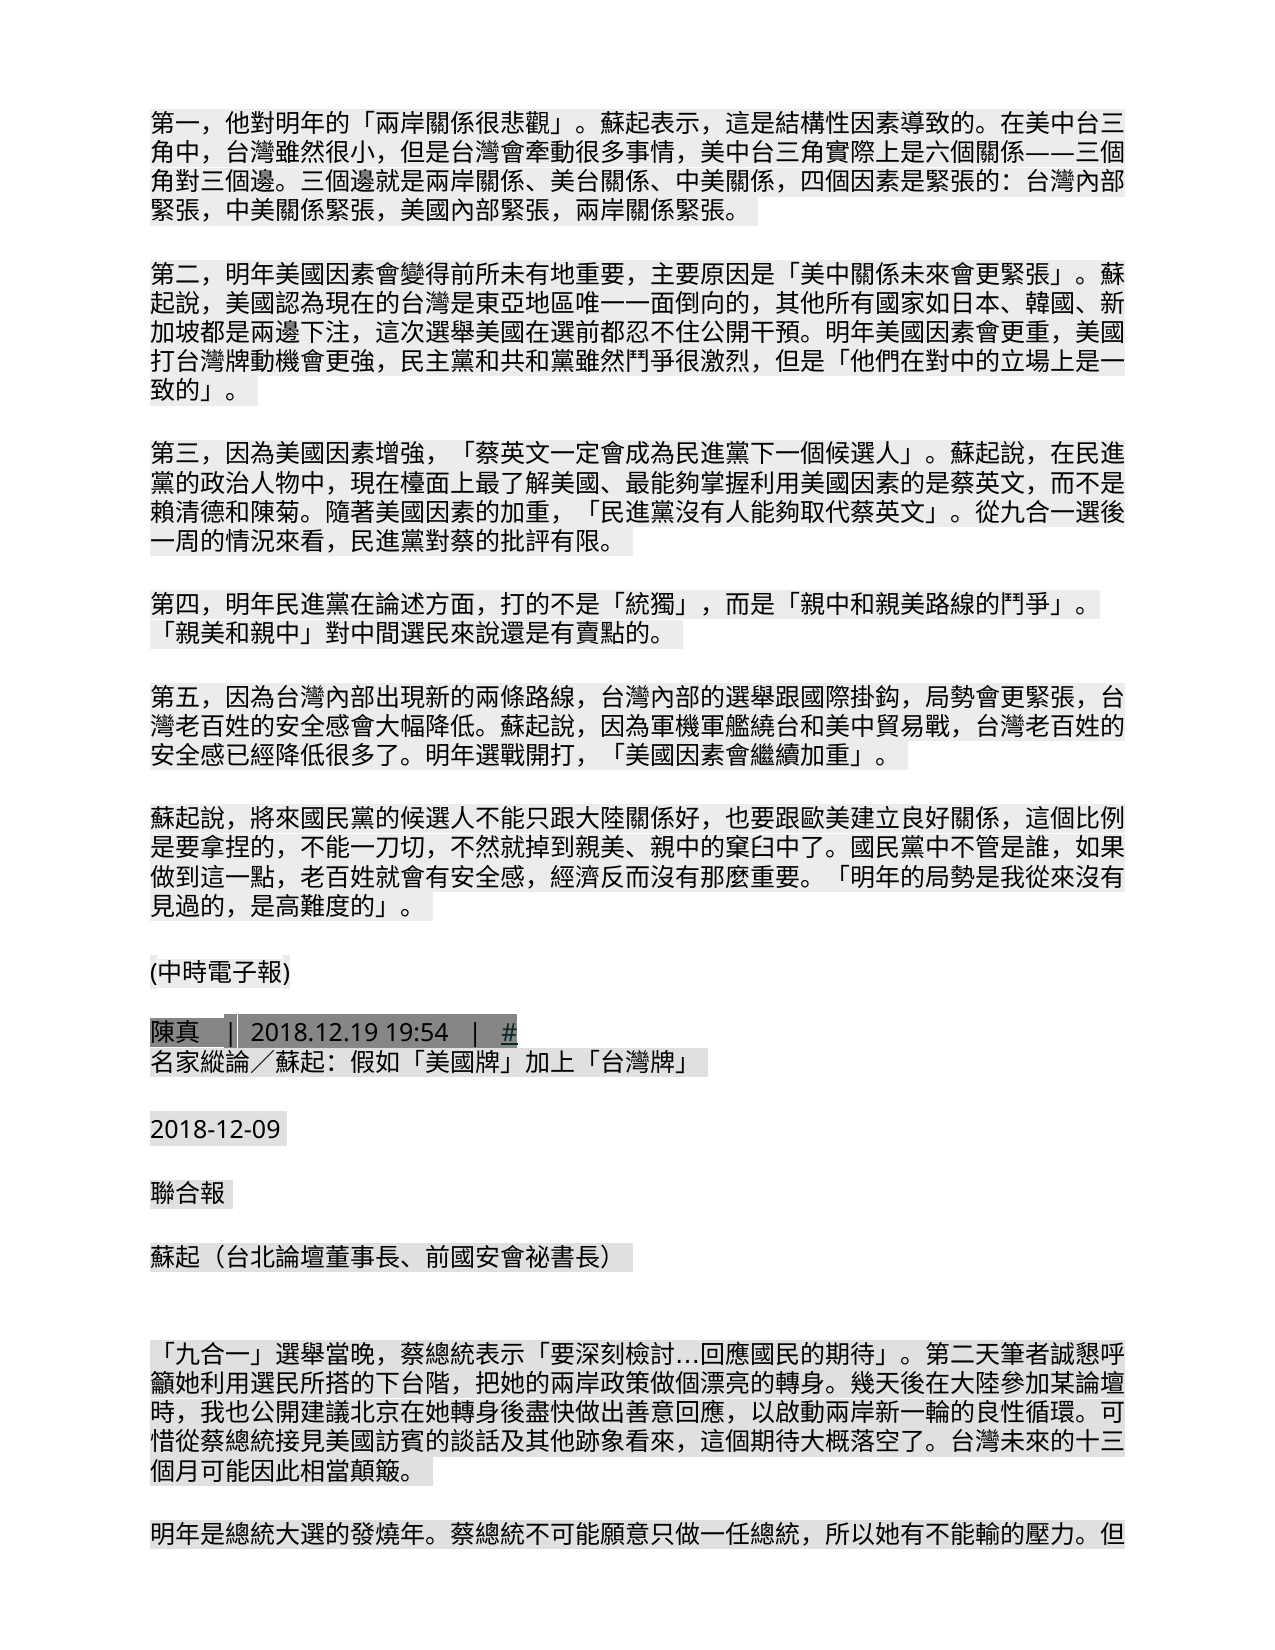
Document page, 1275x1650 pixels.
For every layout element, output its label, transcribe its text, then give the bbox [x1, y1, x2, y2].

text 名家縱論／蘇起：假如「美國牌」加上「台灣牌」 2018-12-09 聯合報 蘇起（台北論壇董事長、前國安會祕書長） 「九合一」選舉當晚，蔡總統表示「要深刻檢討…回應國民的期待」。第二天筆者誠懇呼籲她利用選民所搭的下台階，把她的兩岸政策做個漂亮的轉身。幾天後在大陸參加某論壇時，我也公開建議北京在她轉身後盡快做出善意回應，以啟動兩岸新一輪的良性循環。可惜從蔡總統接見美國訪賓的談話及其他跡象看來，這個期待大概落空了。台灣未來的十三個月可能因此相當顛簸。 明年是總統大選的發燒年。蔡總統不可能願意只做一任總統，所以她有不能輸的壓力。但現在形勢一則民意嚴重背離，二則台灣民眾經過「錄音帶」、「走路工」、「正名制憲」、及最經典「槍擊案」的淬鍊，已對許多奧步免疫，故勝選須靠新的奇招。最可能的就是用李前總統一九九五年康乃爾訪問的手段，實現陳前總統二○○四年的驚險連任。 當年李登輝用「鄉村包圍城市」策略，發動美國國會、輿論及民間團體，向不甚情願的行政部門強力施壓才完成外交突破。現在美國政壇土壤遠比當年肥沃，一方面瀰漫對中國大陸的不滿情緒，一方面還有個經過大量換血，對九五年台海危機毫無記憶，卻對台灣「活力民主」充滿幻想的國會。行政部門雖然比較審慎，但目前難得有好幾位友台人士占據要津。在美中競爭大環境下他們不無可能半推半就地打「台灣牌」，以達到壓制中共的目的。 更重要的，打「美國牌」的台灣棋手已默默布局多年，而且到了「青出於藍（李登輝）更甚於藍」的地步。首先，由於這幾年國民黨主動放棄國際舞台的耕耘，所以國際輿論對台灣的認識幾乎完全仰賴蔡政府的片面說詞與英文的「台北時報」。再加上，國際人士一向多用戰略眼光看台灣，所以只要蔡政府不像當年陳水扁那樣衝撞，他們就感到滿意，根本不太關注蔡政府「去中國化」及台灣民間的哀鴻遍野。 在這個有利的氛圍下，蔡政府仿效當年李登輝，高價聘僱多個公關公司密集進行遊說工作，並把民進黨黨工直接納入駐美代表處，站上對美工作的第一線。蔡還在華府成立「全球台灣研究中心」，致力拉攏美國政學菁英。兩年餘已辦了三個年度論壇，廿餘次每月研討會，還由台北的文化部贊助多項藝文展演。「統戰」能量之高前所未見。 台僑也被全力動員頻繁出入國會山莊。自稱為「台灣旅行法幕後推手」的「台灣人公共事務會」（FAPA）人員撰文透露，在該法通過前，「超過百位台美人由全美各地趕來美國首府，在一天之內拜訪過超過百間參眾議員的國會辦公室」。今年二月蔡總統特別透過視訊感謝「台灣同鄉會兄弟姊妹打拚的功勞」。上個月她再度以視訊謝謝他們在「美國國會通過很多對台灣很重要的法案…的大力幫忙」。 所謂「養兵千日，用在一時」，這個布局明年動起來後，可以炒作的題目非常多。已經曝光的有美艦停泊太平島、軍艦互訪、聯合軍演、駐美代表處正名等。 尚未曝光且最可能實現的是，以「台灣旅行法」為依據，在蔡總統「自然」過境美國時大張旗鼓，以製造美國支持蔡總統連任的印象。明年六月我國僅存的最大邦交國瓜地馬拉將舉行總統大選，隨後的總統就職典禮正好提供一個過境美國的機會。倘若瓜國不幸與我斷交，就用「悲情」轉請美國友人另闢表演舞台。 「美國牌」與「台灣牌」一旦結合，台海凶險頓將升高。中共屆時絕不可能像九五年那樣任由美國航母貼近台灣，或只打幾枚「啞巴彈」就收手。如處理不當，兩強甚至可能就台灣問題攤牌。台灣或許以為促進美台關係無傷大雅，實際卻成為美中衝突的導火線，當然也是最大的受害者。即使不到這極端，兩張牌的相互激盪亦足以讓台灣大半年高燒不退，經濟持續停滯。 目前台灣仍在休養生息。明年刀光劍影一開始，勢將與太平洋的雷電交加，台灣海峽的烏雲密布，及美國的怒氣衝天，交匯出一幅罕見而嚴峻的大氣圖像。當然我們仍衷心希望一切只是杞人憂天。 [150, 1048, 1125, 1549]
text 陳真 | 2018.12.19 19:54 | # [150, 1014, 1125, 1048]
text 關於兩岸，台灣只有一個人講的話，是我每隔一段時間就會主動找來讀的。那個人就是蘇起。 我對祖國以及島嶼的將來也很悲觀。時局變化得太快，很多事倏忽就來到眼前。所謂 "風聲雨聲讀書聲，聲聲入耳，家事國事天下事，事事關心"，這些年來，大多時候，我卻只想著 "家事"，想著家人與親友們往後的日子，在這樣一種動蕩不安的世道中，日子怎麼過？如何面對勢必來臨的種種風雨？ 以前覺得日子掌握在自己手裏，平淡，可預料，長長的一片時光就橫在眼前。這些年卻發現，就連自己與家人的一點平凡日子似乎都不再有把握。 陳真 2018 12. 19 ==================== 蘇起：5大關鍵因素將使兩岸關係更緊張 2018年12月02日 中時電子報 李俊毅/綜合報導 今年適逢《告台灣同胞書》發表40周年，台灣方面也就此開學術研討會，前陸委會主委、「九二共識」一詞創造者、台北論壇董事長蘇起在研討會表示，九合一選舉結束後，民進黨選得不好是因為事做得不好，是因為民進黨的經濟政策、勞工政策、兩岸政策都不受歡迎，蘇認為，美台三邊關係中六大因素的四大緊張因素，恐讓明年兩岸關係更糟。 據港媒《中評社》專訪報導，蘇起說，韓國瑜現象的產生，是因為房子裡充滿了瓦斯，且越來越多，是韓國瑜點了最後一把火，代表「其實在過去兩年半中，民怨一直累積的」。 蘇強調，在國際局勢充滿不確定因素下，明年兩岸關係會更重要。並且他對兩岸關係提出了五個看法： 第一，他對明年的「兩岸關係很悲觀」。蘇起表示，這是結構性因素導致的。在美中台三角中，台灣雖然很小，但是台灣會牽動很多事情，美中台三角實際上是六個關係——三個角對三個邊。三個邊就是兩岸關係、美台關係、中美關係，四個因素是緊張的：台灣內部緊張，中美關係緊張，美國內部緊張，兩岸關係緊張。 第二，明年美國因素會變得前所未有地重要，主要原因是「美中關係未來會更緊張」。蘇起說，美國認為現在的台灣是東亞地區唯一一面倒向的，其他所有國家如日本、韓國、新加坡都是兩邊下注，這次選舉美國在選前都忍不住公開干預。明年美國因素會更重，美國打台灣牌動機會更強，民主黨和共和黨雖然鬥爭很激烈，但是「他們在對中的立場上是一致的」。 第三，因為美國因素增強，「蔡英文一定會成為民進黨下一個候選人」。蘇起說，在民進黨的政治人物中，現在檯面上最了解美國、最能夠掌握利用美國因素的是蔡英文，而不是賴清德和陳菊。隨著美國因素的加重，「民進黨沒有人能夠取代蔡英文」。從九合一選後一周的情況來看，民進黨對蔡的批評有限。 第四，明年民進黨在論述方面，打的不是「統獨」，而是「親中和親美路線的鬥爭」。「親美和親中」對中間選民來說還是有賣點的。 第五，因為台灣內部出現新的兩條路線，台灣內部的選舉跟國際掛鈎，局勢會更緊張，台灣老百姓的安全感會大幅降低。蘇起說，因為軍機軍艦繞台和美中貿易戰，台灣老百姓的安全感已經降低很多了。明年選戰開打，「美國因素會繼續加重」。 蘇起說，將來國民黨的候選人不能只跟大陸關係好，也要跟歐美建立良好關係，這個比例是要拿捏的，不能一刀切，不然就掉到親美、親中的窠臼中了。國民黨中不管是誰，如果做到這一點，老百姓就會有安全感，經濟反而沒有那麼重要。「明年的局勢是我從來沒有見過的，是高難度的」。 (中時電子報) [150, 75, 1125, 989]
